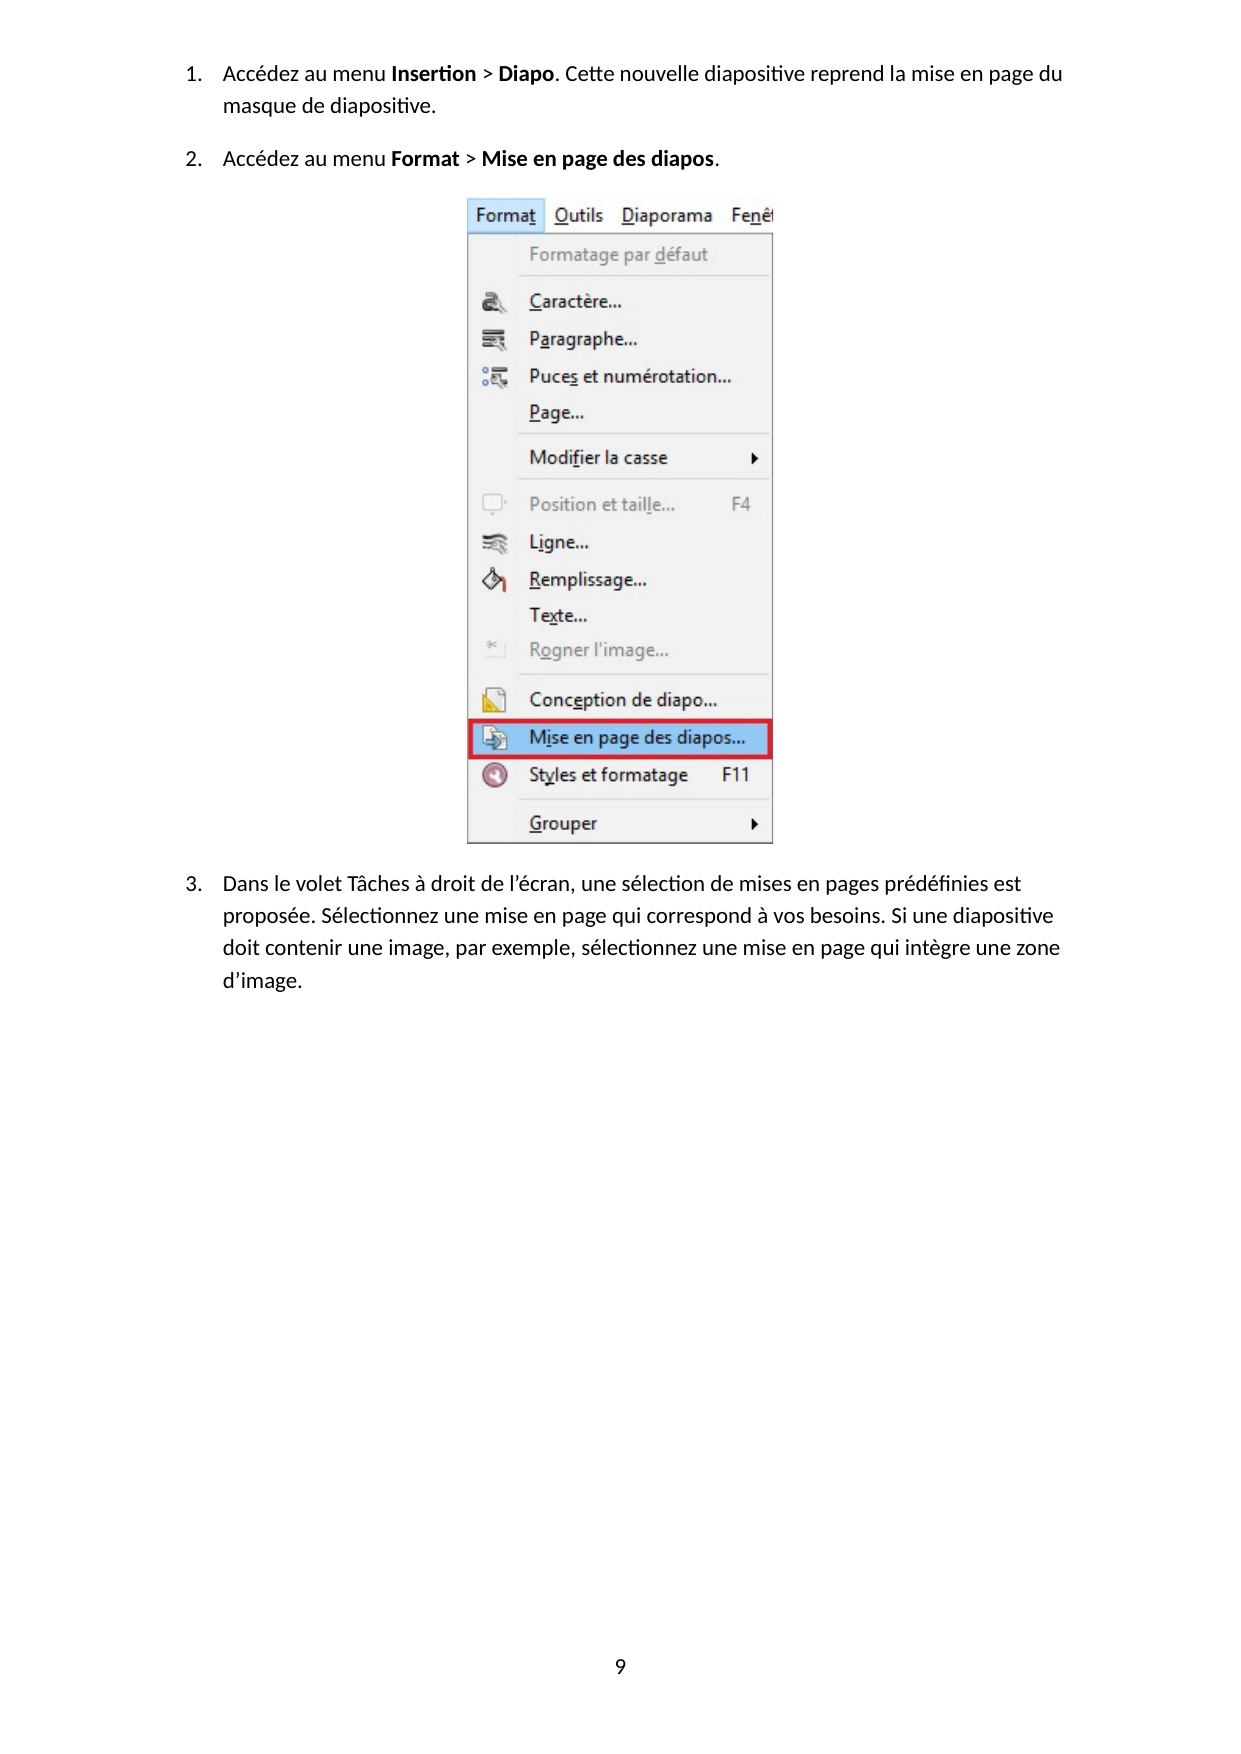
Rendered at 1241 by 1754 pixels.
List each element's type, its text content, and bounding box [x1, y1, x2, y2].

picture [467, 197, 774, 844]
list Accédez au menu Insertion > Diapo. Cette nouvelle diapositive reprend la mise en page du masque de diapositive. [185, 59, 1093, 119]
list Accédez au menu Format > Mise en page des diapos. [185, 144, 1093, 172]
list Dans le volet Tâches à droit de l’écran, une sélection de mises en pages prédéfinies est proposée. Sélectionnez une mise en page qui correspond à vos besoins. Si une diapositive doit contenir une image, par exemple, sélectionnez une mise en page qui intègre une zone d’image. [185, 869, 1093, 994]
